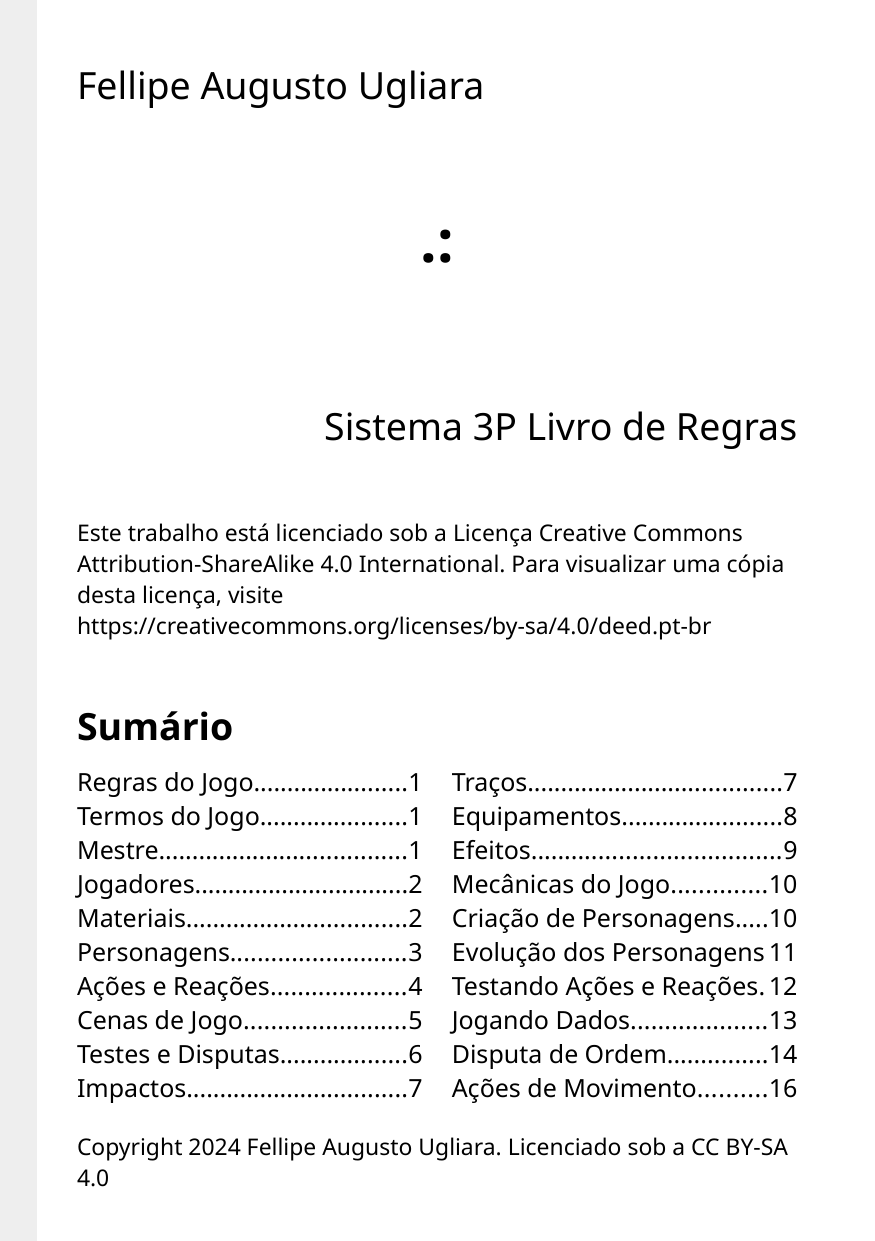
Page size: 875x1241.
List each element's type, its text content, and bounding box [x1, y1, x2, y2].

text Impactos 7 [77, 1071, 422, 1105]
title Sumário [77, 701, 797, 752]
text Fellipe Augusto Ugliara [77, 59, 797, 110]
text Jogando Dados 13 [452, 1003, 797, 1037]
text Ações e Reações 4 [77, 968, 422, 1003]
title .: [77, 200, 797, 280]
text Jogadores 2 [77, 866, 422, 900]
text Materiais 2 [77, 900, 422, 934]
text Regras do Jogo 1 [77, 764, 422, 798]
text Mestre 1 [77, 832, 422, 866]
text Equipamentos 8 [452, 798, 797, 832]
text Mecânicas do Jogo 10 [452, 866, 797, 900]
text Traços 7 [452, 764, 797, 798]
text Personagens 3 [77, 934, 422, 968]
text Sistema 3P Livro de Regras [77, 400, 797, 451]
text Testes e Disputas 6 [77, 1037, 422, 1071]
text Cenas de Jogo 5 [77, 1003, 422, 1037]
text Criação de Personagens 10 [452, 900, 797, 934]
text Este trabalho está licenciado sob a Licença Creative Commons Attribution-ShareAlike 4.0 International. Para visualizar uma cópia desta licença, visite https://creativecommons.org/licenses/by-sa/4.0/deed.pt-br [77, 517, 797, 642]
text Ações de Movimento 16 [452, 1071, 797, 1105]
text Evolução dos Personagens 11 [452, 934, 797, 968]
text Efeitos 9 [452, 832, 797, 866]
text Termos do Jogo 1 [77, 798, 422, 832]
text Testando Ações e Reações 12 [452, 968, 797, 1003]
text Disputa de Ordem 14 [452, 1037, 797, 1071]
